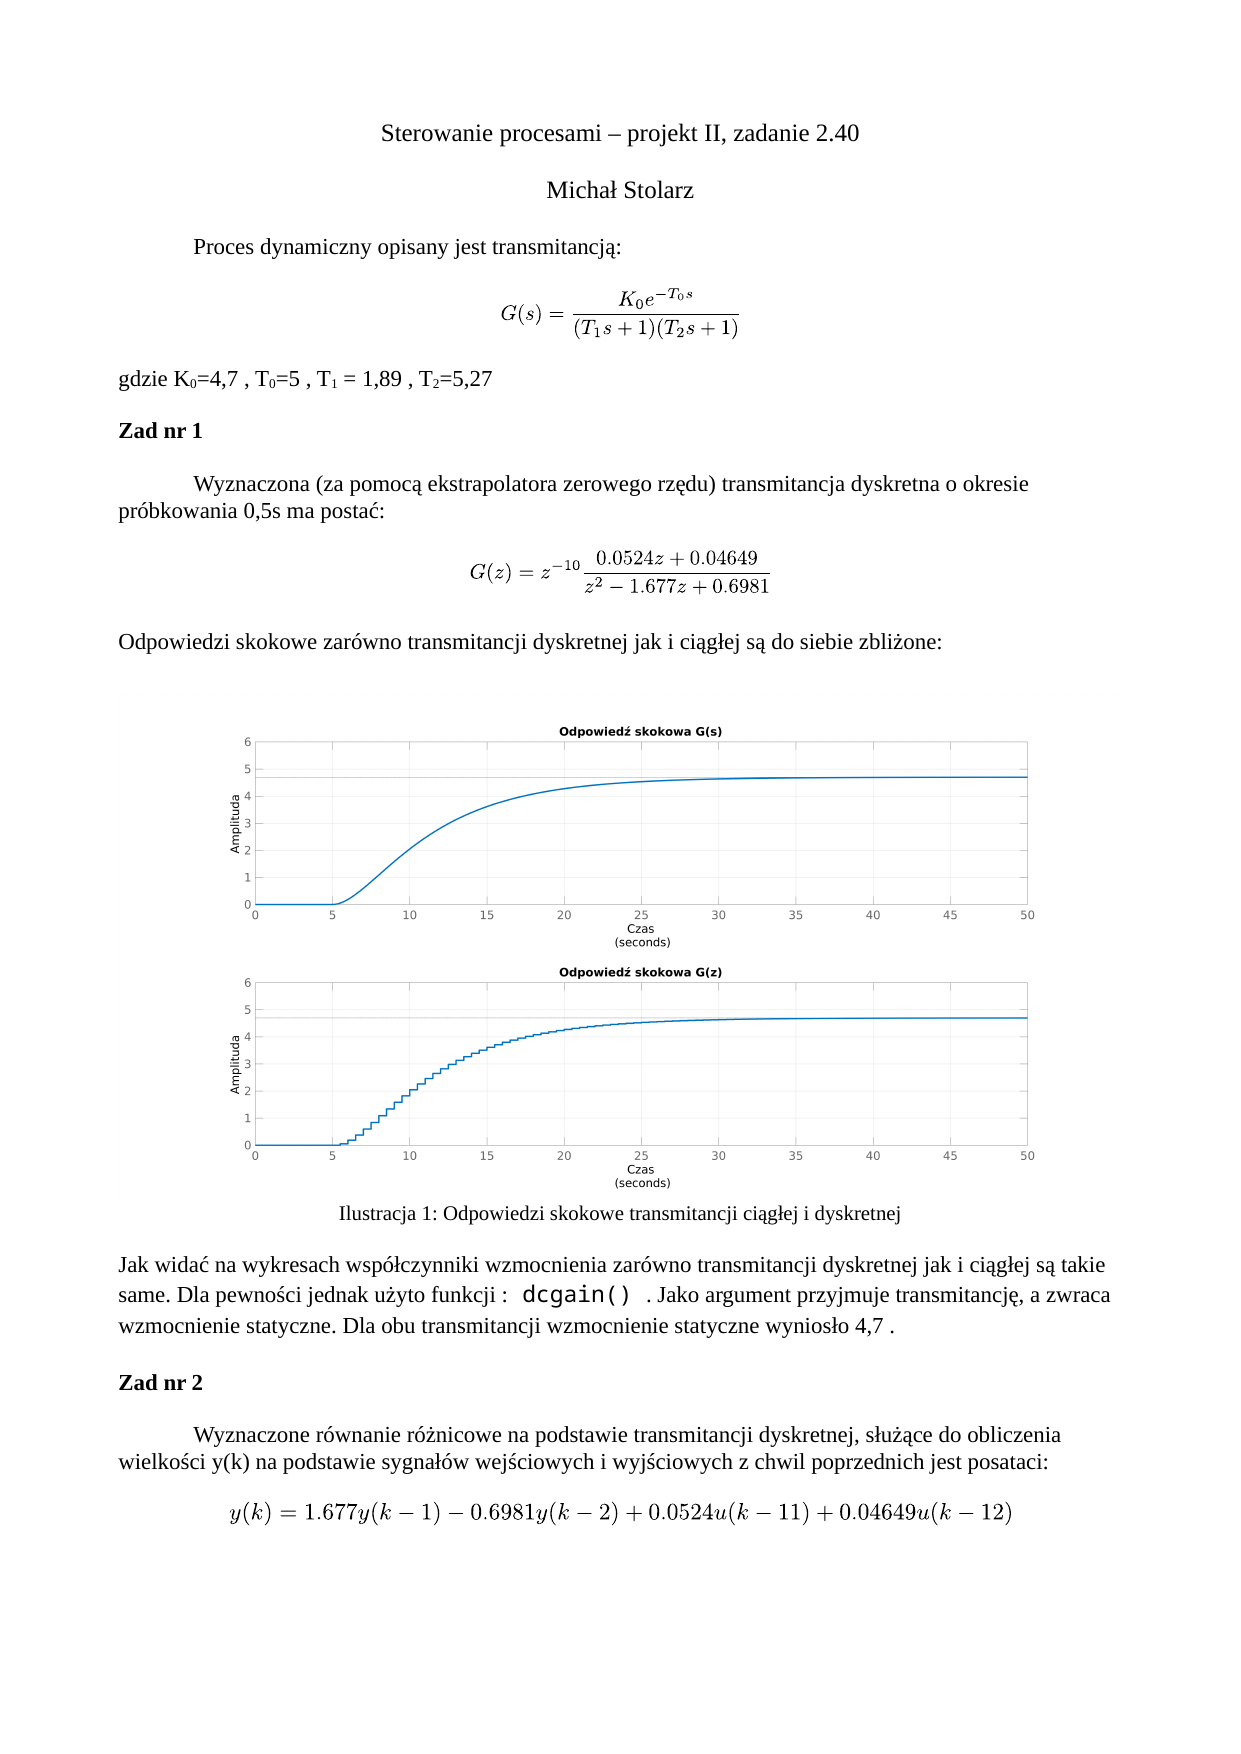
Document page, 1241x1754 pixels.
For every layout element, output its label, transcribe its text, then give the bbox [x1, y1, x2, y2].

text Odpowiedzi skokowe zarówno transmitancji dyskretnej jak i ciągłej są do siebie zbliżone: [118, 628, 1122, 655]
text Ilustracja 1: Odpowiedzi skokowe transmitancji ciągłej i dyskretnej [118, 1201, 1122, 1225]
text Jak widać na wykresach współczynniki wzmocnienia zarówno transmitancji dyskretnej jak i ciągłej są takie same. Dla pewności jednak użyto funkcji : dcgain() . Jako argument przyjmuje transmitancję, a zwraca wzmocnienie statyczne. Dla obu transmitancji wzmocnienie statyczne wyniosło 4,7 . [118, 1251, 1122, 1340]
text Zad nr 2 [118, 1369, 1122, 1395]
text Proces dynamiczny opisany jest transmitancją: [118, 233, 1122, 259]
text Wyznaczona (za pomocą ekstrapolatora zerowego rzędu) transmitancja dyskretna o okresie próbkowania 0,5s ma postać: [118, 470, 1122, 523]
text Zad nr 1 [118, 418, 1122, 444]
text gdzie K0=4,7 , T0=5 , T1 = 1,89 , T2=5,27 [118, 365, 1122, 391]
text Wyznaczone równanie różnicowe na podstawie transmitancji dyskretnej, służące do obliczenia wielkości y(k) na podstawie sygnałów wejściowych i wyjściowych z chwil poprzednich jest posataci: [118, 1421, 1122, 1474]
text Michał Stolarz [118, 176, 1122, 204]
picture [118, 693, 1123, 1201]
text Sterowanie procesami – projekt II, zadanie 2.40 [118, 118, 1122, 147]
